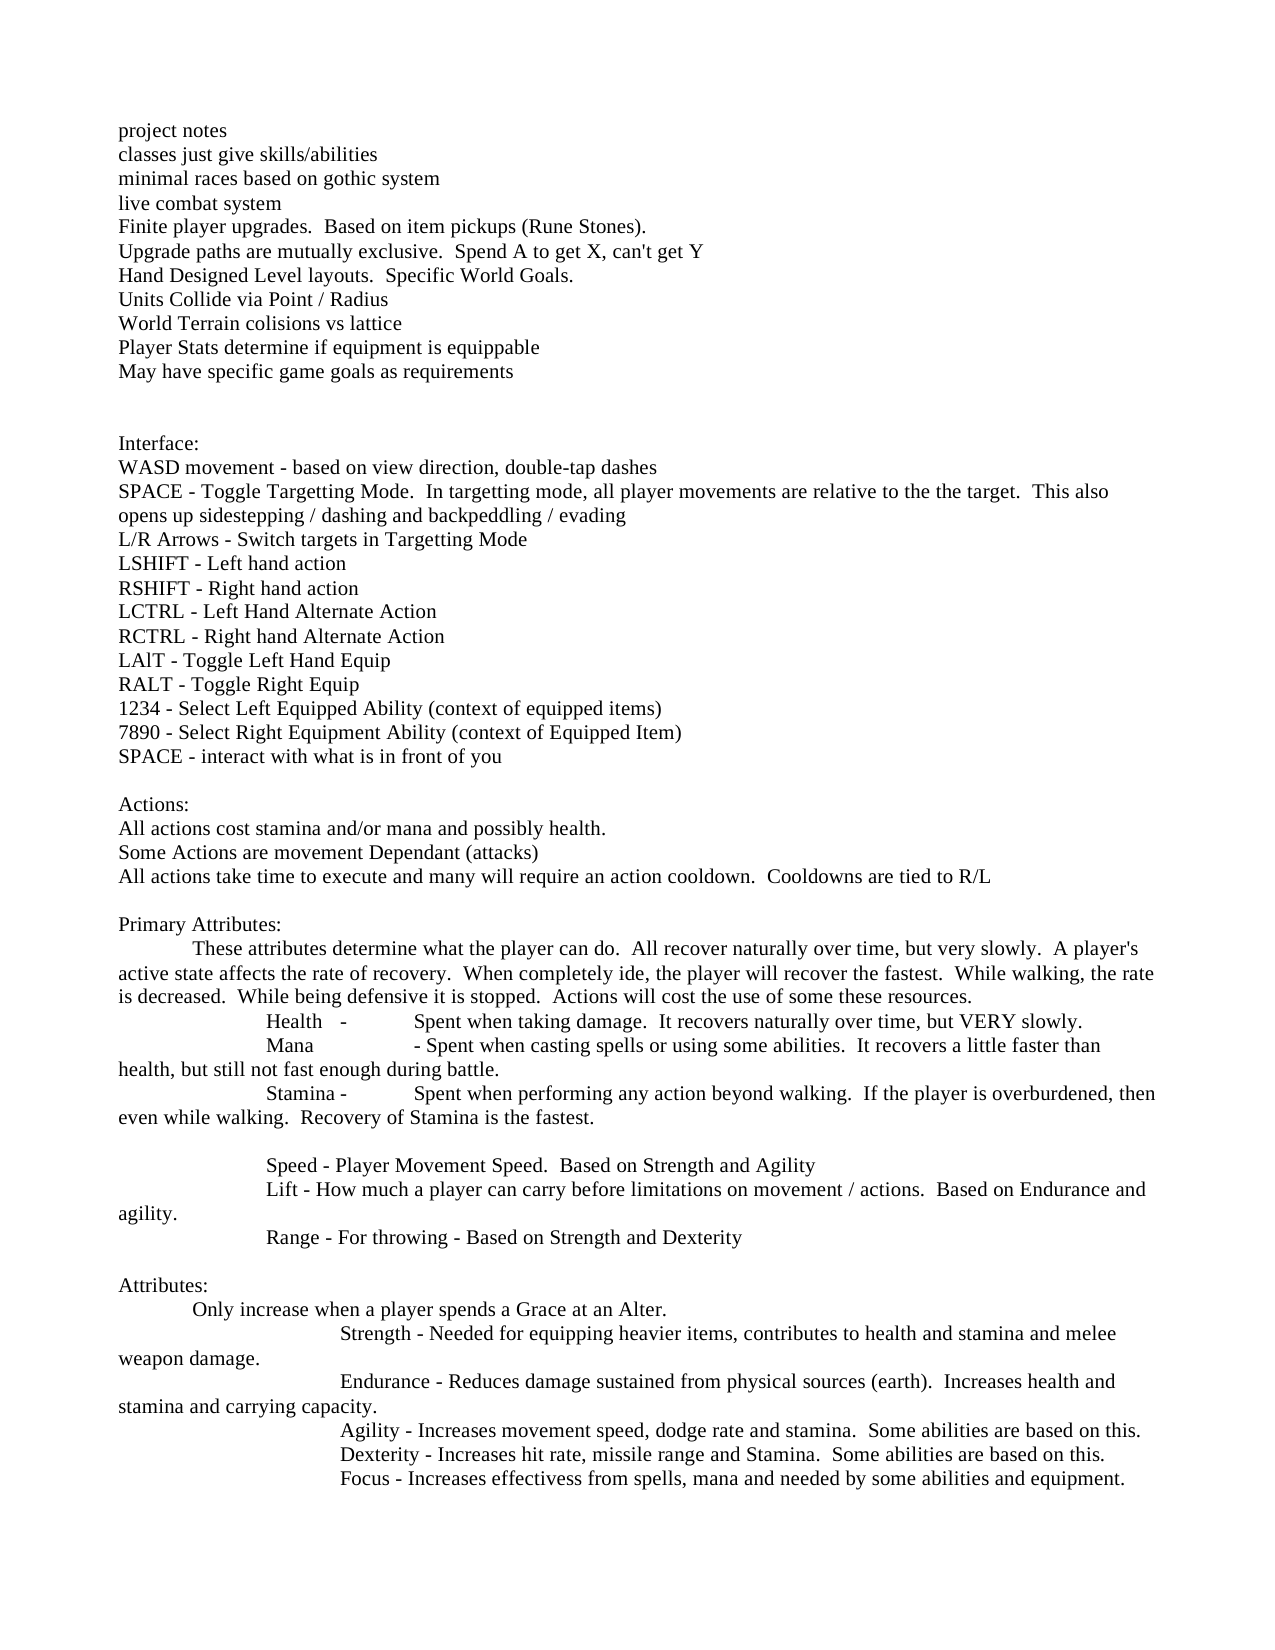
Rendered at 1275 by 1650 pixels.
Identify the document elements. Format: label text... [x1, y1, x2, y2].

text Strength - Needed for equipping heavier items, contributes to health and stamina and melee weapon damage. [118, 1321, 1157, 1369]
text Finite player upgrades. Based on item pickups (Rune Stones). [118, 214, 1157, 238]
text RSHIFT - Right hand action [118, 575, 1157, 599]
text All actions take time to execute and many will require an action cooldown. Cooldowns are tied to R/L [118, 864, 1157, 888]
text project notes [118, 118, 1157, 142]
text World Terrain colisions vs lattice [118, 311, 1157, 335]
text Primary Attributes: [118, 912, 1157, 936]
text LAlT - Toggle Left Hand Equip [118, 647, 1157, 672]
text All actions cost stamina and/or mana and possibly health. [118, 816, 1157, 840]
text Dexterity - Increases hit rate, missile range and Stamina. Some abilities are based on this. [118, 1442, 1157, 1466]
text Mana - Spent when casting spells or using some abilities. It recovers a little faster than health, but still not fast enough during battle. [118, 1032, 1157, 1081]
text Endurance - Reduces damage sustained from physical sources (earth). Increases health and stamina and carrying capacity. [118, 1369, 1157, 1417]
text WASD movement - based on view direction, double-tap dashes [118, 455, 1157, 479]
text Focus - Increases effectivess from spells, mana and needed by some abilities and equipment. [118, 1466, 1157, 1490]
text Units Collide via Point / Radius [118, 287, 1157, 311]
text Attributes: [118, 1273, 1157, 1297]
text classes just give skills/abilities [118, 142, 1157, 166]
text Actions: [118, 792, 1157, 816]
text RCTRL - Right hand Alternate Action [118, 623, 1157, 647]
text These attributes determine what the player can do. All recover naturally over time, but very slowly. A player's active state affects the rate of recovery. When completely ide, the player will recover the fastest. While walking, the rate is decreased. While being defensive it is stopped. Actions will cost the use of some these resources. [118, 936, 1157, 1008]
text Only increase when a player spends a Grace at an Alter. [118, 1297, 1157, 1321]
text Agility - Increases movement speed, dodge rate and stamina. Some abilities are based on this. [118, 1417, 1157, 1442]
text 1234 - Select Left Equipped Ability (context of equipped items) [118, 696, 1157, 720]
text SPACE - interact with what is in front of you [118, 744, 1157, 768]
text RALT - Toggle Right Equip [118, 672, 1157, 696]
text LCTRL - Left Hand Alternate Action [118, 599, 1157, 623]
text L/R Arrows - Switch targets in Targetting Mode [118, 527, 1157, 551]
text minimal races based on gothic system [118, 166, 1157, 190]
text Range - For throwing - Based on Strength and Dexterity [118, 1225, 1157, 1249]
text Interface: [118, 431, 1157, 455]
text Player Stats determine if equipment is equippable [118, 335, 1157, 359]
text 7890 - Select Right Equipment Ability (context of Equipped Item) [118, 720, 1157, 744]
text Health - Spent when taking damage. It recovers naturally over time, but VERY slowly. [118, 1008, 1157, 1032]
text Some Actions are movement Dependant (attacks) [118, 840, 1157, 864]
text Stamina - Spent when performing any action beyond walking. If the player is overburdened, then even while walking. Recovery of Stamina is the fastest. [118, 1081, 1157, 1129]
text Hand Designed Level layouts. Specific World Goals. [118, 262, 1157, 287]
text Upgrade paths are mutually exclusive. Spend A to get X, can't get Y [118, 238, 1157, 262]
text LSHIFT - Left hand action [118, 551, 1157, 575]
text Lift - How much a player can carry before limitations on movement / actions. Based on Endurance and agility. [118, 1177, 1157, 1225]
text SPACE - Toggle Targetting Mode. In targetting mode, all player movements are relative to the the target. This also opens up sidestepping / dashing and backpeddling / evading [118, 479, 1157, 527]
text May have specific game goals as requirements [118, 359, 1157, 383]
text Speed - Player Movement Speed. Based on Strength and Agility [118, 1153, 1157, 1177]
text live combat system [118, 190, 1157, 214]
